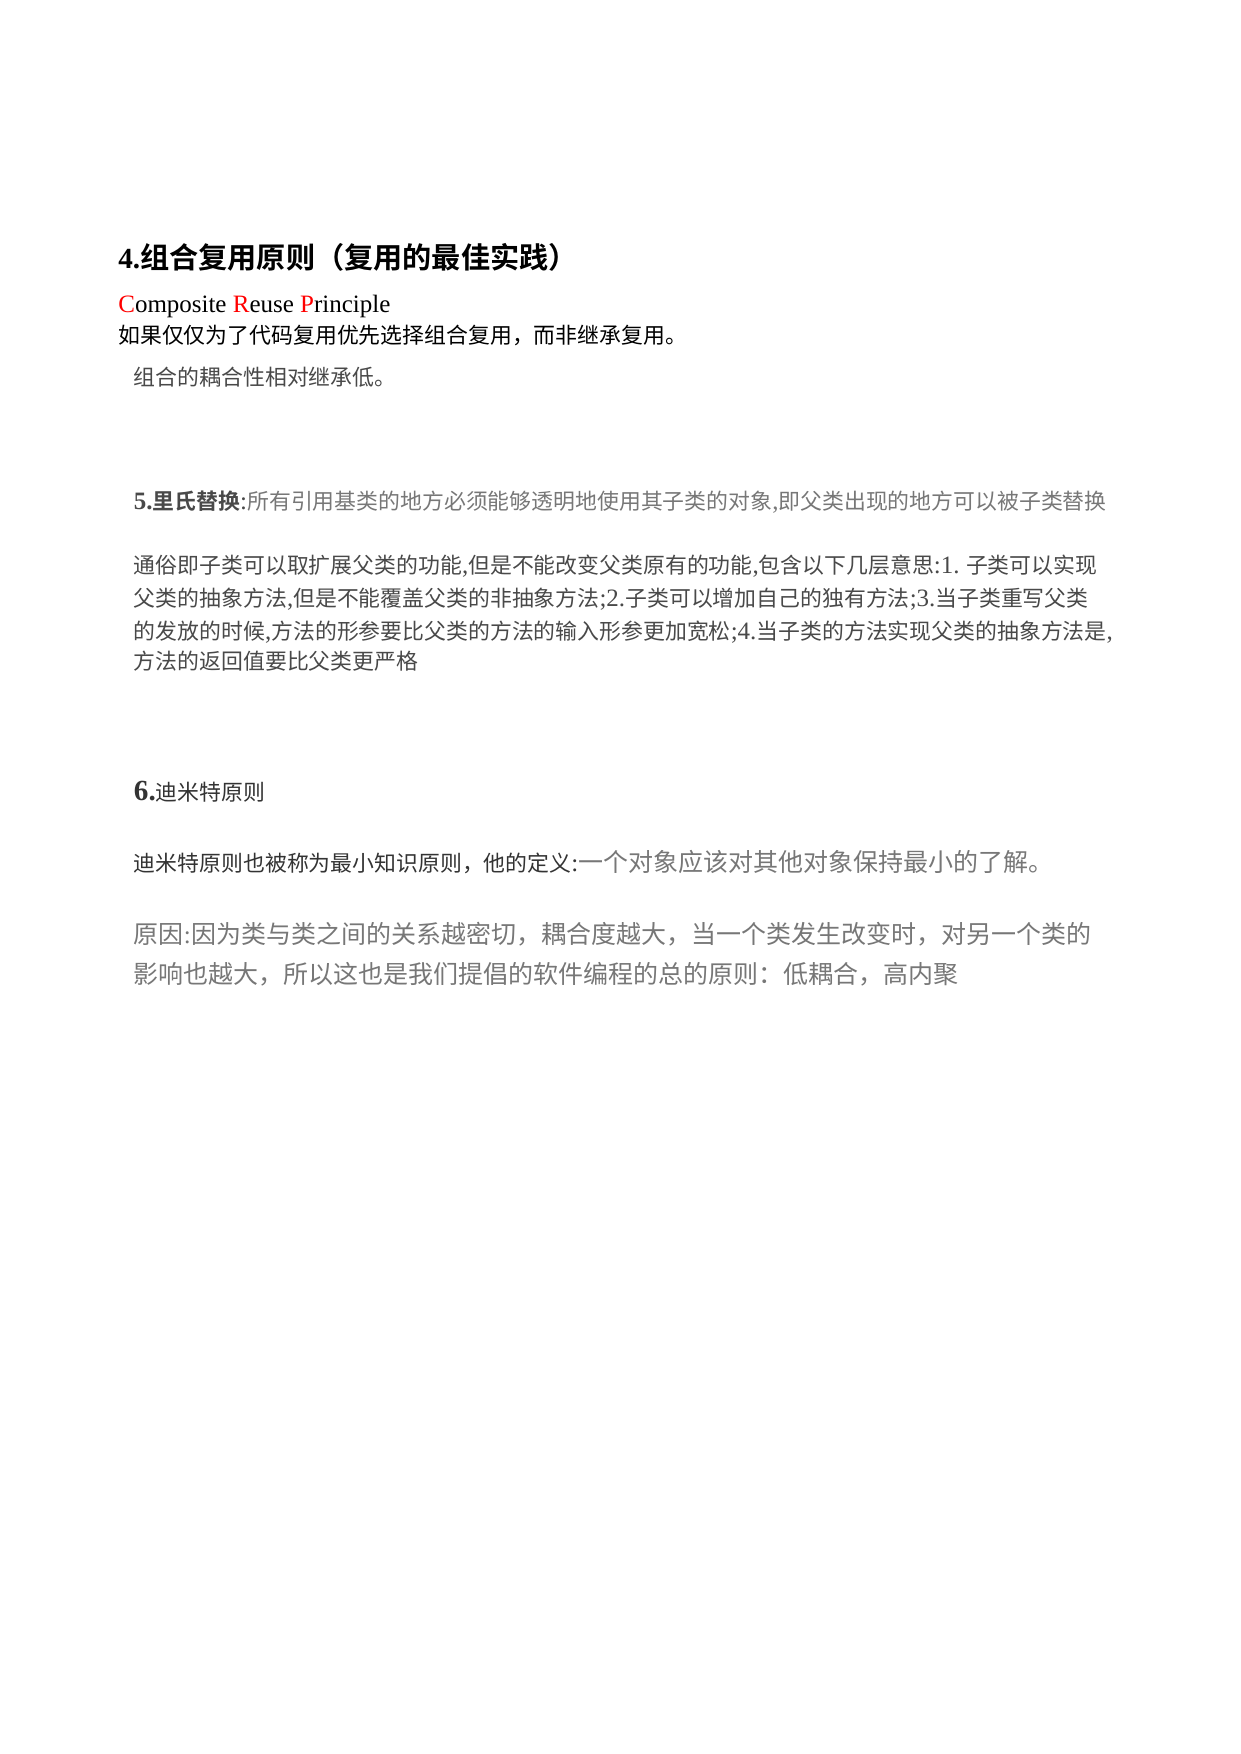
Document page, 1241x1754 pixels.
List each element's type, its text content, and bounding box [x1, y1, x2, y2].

subtitle 6.迪米特原则 [134, 773, 1106, 807]
text Composite Reuse Principle [118, 289, 1122, 318]
text 原因:因为类与类之间的关系越密切，耦合度越大，当一个类发生改变时，对另一个类的影响也越大，所以这也是我们提倡的软件编程的总的原则：低耦合，高内聚 [134, 910, 1106, 991]
text 5.里氏替换:所有引用基类的地方必须能够透明地使用其子类的对象,即父类出现的地方可以被子类替换 [134, 486, 1106, 515]
text 组合的耦合性相对继承低。 [134, 365, 1106, 391]
subtitle 4.组合复用原则（复用的最佳实践） [118, 234, 1122, 277]
text 迪米特原则也被称为最小知识原则，他的定义:一个对象应该对其他对象保持最小的了解。 [134, 838, 1106, 879]
text 如果仅仅为了代码复用优先选择组合复用，而非继承复用。 [118, 318, 1122, 350]
text 通俗即子类可以取扩展父类的功能,但是不能改变父类原有的功能,包含以下几层意思:1. 子类可以实现父类的抽象方法,但是不能覆盖父类的非抽象方法;2.子类可以增加自己的独有方法;3.当子类重写父类的发放的时候,方法的形参要比父类的方法的输入形参更加宽松;4.当子类的方法实现父类的抽象方法是,方法的返回值要比父类更严格 [134, 550, 1106, 674]
